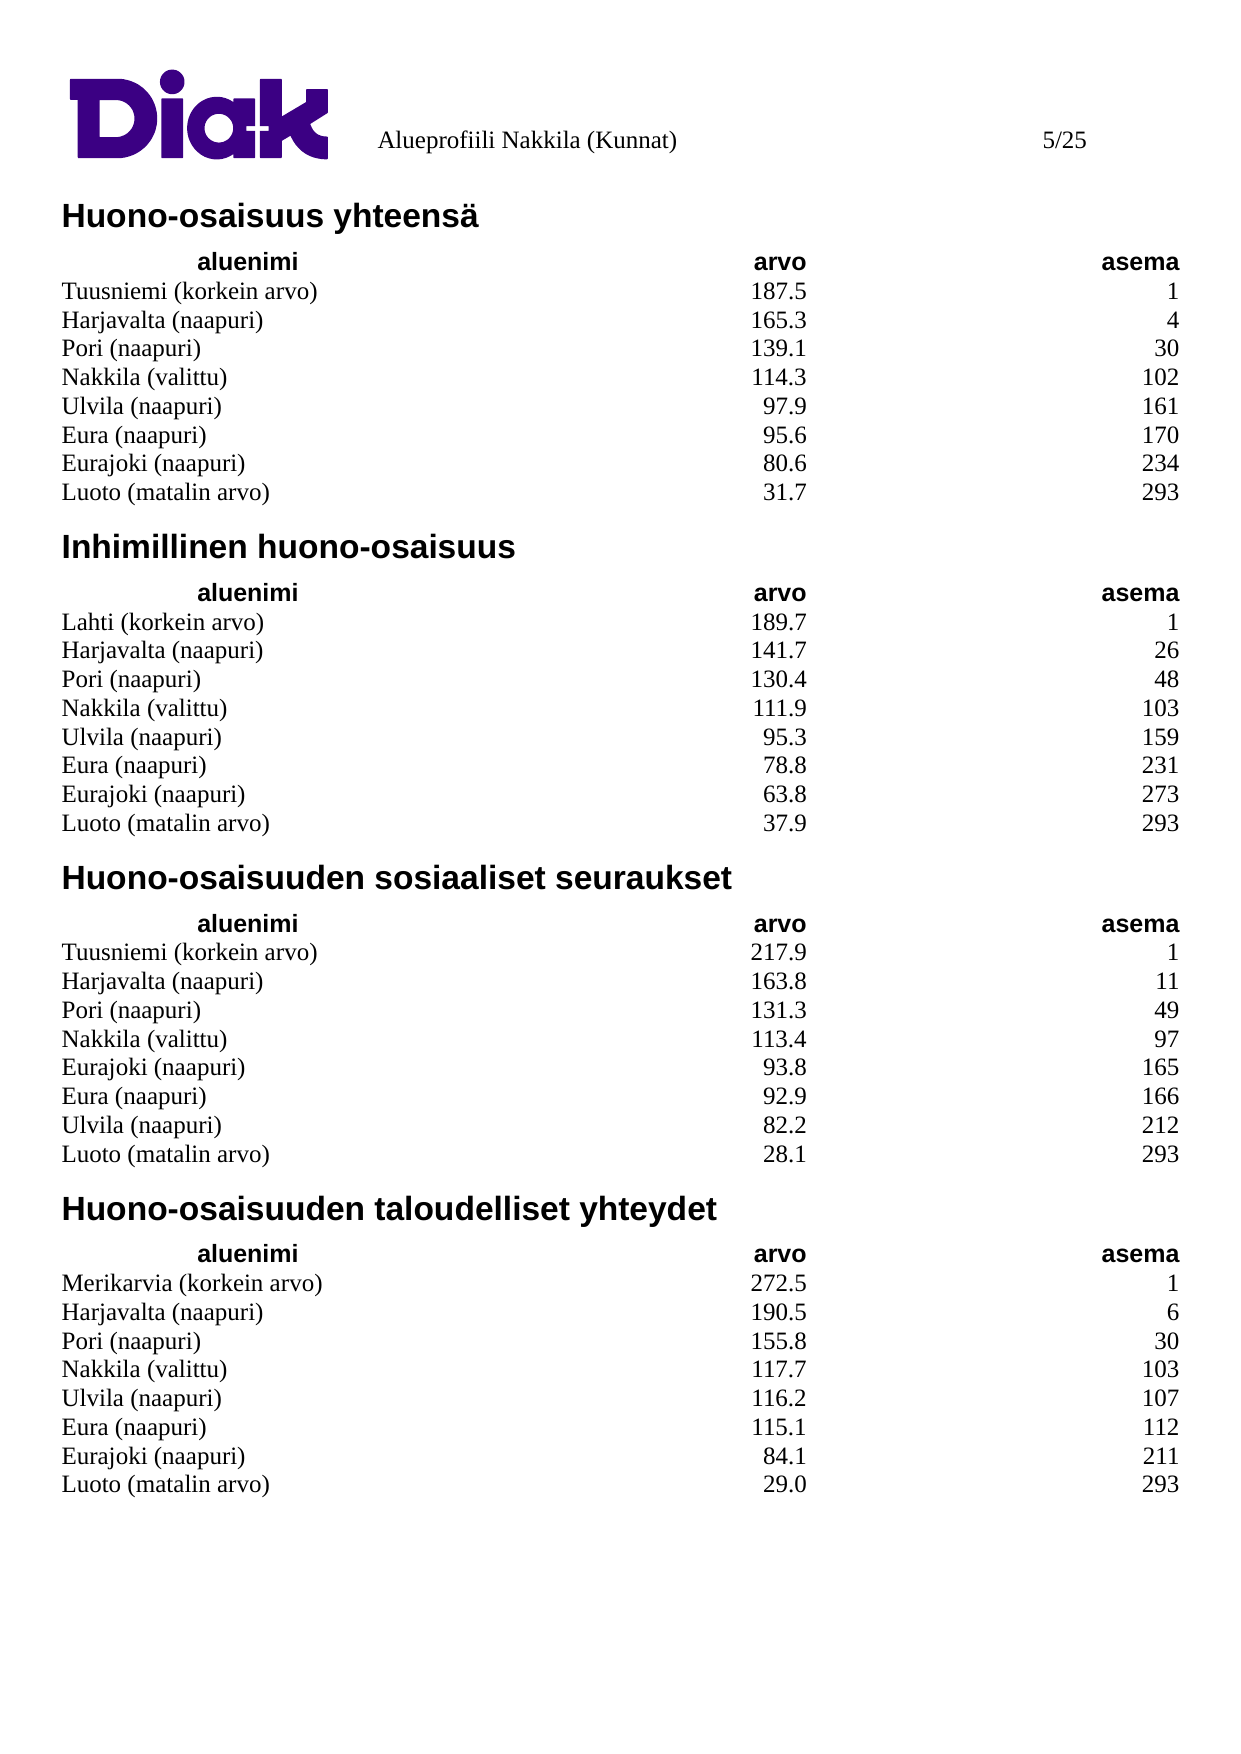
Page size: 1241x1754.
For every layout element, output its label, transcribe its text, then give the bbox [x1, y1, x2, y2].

table_cell 31.7 [434, 477, 806, 506]
table_cell Lahti (korkein arvo) [61, 607, 434, 636]
table_cell 139.1 [434, 334, 806, 362]
table_cell 103 [806, 1355, 1179, 1383]
table_cell Eurajoki (naapuri) [61, 449, 434, 477]
table_cell 211 [806, 1441, 1179, 1469]
table_cell Luoto (matalin arvo) [61, 477, 434, 506]
table_cell Luoto (matalin arvo) [61, 808, 434, 837]
table_cell 293 [806, 1139, 1179, 1167]
table_cell 293 [806, 477, 1179, 506]
table_cell 131.3 [434, 995, 806, 1024]
table_cell 130.4 [434, 664, 806, 693]
table_cell Nakkila (valittu) [61, 1355, 434, 1383]
table_cell Eurajoki (naapuri) [61, 1441, 434, 1469]
table_cell 273 [806, 779, 1179, 808]
table_cell 155.8 [434, 1326, 806, 1354]
table_cell 103 [806, 693, 1179, 722]
table_cell Eurajoki (naapuri) [61, 779, 434, 808]
table_cell 165.3 [434, 305, 806, 333]
table_header asema [806, 909, 1179, 937]
table_cell Ulvila (naapuri) [61, 722, 434, 751]
table_cell Tuusniemi (korkein arvo) [61, 938, 434, 966]
table_cell 49 [806, 995, 1179, 1024]
table_cell Merikarvia (korkein arvo) [61, 1268, 434, 1297]
table_cell 190.5 [434, 1297, 806, 1326]
table_cell 30 [806, 334, 1179, 362]
table_cell Eura (naapuri) [61, 751, 434, 779]
table_cell 161 [806, 391, 1179, 420]
table_cell 29.0 [434, 1470, 806, 1498]
table_cell 231 [806, 751, 1179, 779]
table_cell 189.7 [434, 607, 806, 636]
table_cell Nakkila (valittu) [61, 1024, 434, 1052]
table_cell 163.8 [434, 966, 806, 995]
table_cell 28.1 [434, 1139, 806, 1167]
table_cell 212 [806, 1110, 1179, 1139]
table_cell 82.2 [434, 1110, 806, 1139]
table_cell Luoto (matalin arvo) [61, 1470, 434, 1498]
table_cell 92.9 [434, 1081, 806, 1110]
table_cell 1 [806, 938, 1179, 966]
subtitle Inhimillinen huono-osaisuus [61, 527, 1179, 566]
table_cell 48 [806, 664, 1179, 693]
table_cell 116.2 [434, 1383, 806, 1412]
table_header aluenimi [61, 909, 434, 937]
table_cell 97 [806, 1024, 1179, 1052]
table_cell Pori (naapuri) [61, 334, 434, 362]
table_cell Harjavalta (naapuri) [61, 966, 434, 995]
table_cell 111.9 [434, 693, 806, 722]
table_cell 102 [806, 362, 1179, 391]
table_cell 113.4 [434, 1024, 806, 1052]
table_header arvo [434, 1240, 806, 1268]
table_cell 95.6 [434, 420, 806, 448]
table_cell Pori (naapuri) [61, 995, 434, 1024]
table_cell 165 [806, 1053, 1179, 1081]
subtitle Huono-osaisuus yhteensä [61, 196, 1179, 235]
table_header aluenimi [61, 578, 434, 607]
table_cell Harjavalta (naapuri) [61, 1297, 434, 1326]
subtitle Huono-osaisuuden sosiaaliset seuraukset [61, 858, 1179, 896]
table_header asema [806, 247, 1179, 276]
table_cell Pori (naapuri) [61, 664, 434, 693]
table_cell 293 [806, 1470, 1179, 1498]
table_cell 141.7 [434, 636, 806, 664]
table_cell 170 [806, 420, 1179, 448]
table_cell 217.9 [434, 938, 806, 966]
table_cell 112 [806, 1412, 1179, 1441]
table_cell 78.8 [434, 751, 806, 779]
table_cell 234 [806, 449, 1179, 477]
table_cell Harjavalta (naapuri) [61, 636, 434, 664]
table_cell Eura (naapuri) [61, 420, 434, 448]
table_cell Pori (naapuri) [61, 1326, 434, 1354]
table_cell Ulvila (naapuri) [61, 1383, 434, 1412]
table_cell 6 [806, 1297, 1179, 1326]
table_header asema [806, 578, 1179, 607]
table_header aluenimi [61, 247, 434, 276]
table_cell Eura (naapuri) [61, 1081, 434, 1110]
table_cell 93.8 [434, 1053, 806, 1081]
table_header arvo [434, 247, 806, 276]
table_header asema [806, 1240, 1179, 1268]
table_cell Nakkila (valittu) [61, 362, 434, 391]
table_cell Harjavalta (naapuri) [61, 305, 434, 333]
table_cell 114.3 [434, 362, 806, 391]
table_header arvo [434, 909, 806, 937]
table_cell 1 [806, 276, 1179, 305]
table_cell Eura (naapuri) [61, 1412, 434, 1441]
table_cell 11 [806, 966, 1179, 995]
table_cell Ulvila (naapuri) [61, 1110, 434, 1139]
table_cell 159 [806, 722, 1179, 751]
table_cell Tuusniemi (korkein arvo) [61, 276, 434, 305]
table_cell 187.5 [434, 276, 806, 305]
table_cell Luoto (matalin arvo) [61, 1139, 434, 1167]
table_header arvo [434, 578, 806, 607]
table_cell 37.9 [434, 808, 806, 837]
table_cell 30 [806, 1326, 1179, 1354]
table_cell 63.8 [434, 779, 806, 808]
table_cell Ulvila (naapuri) [61, 391, 434, 420]
table_cell 1 [806, 607, 1179, 636]
table_cell 95.3 [434, 722, 806, 751]
subtitle Huono-osaisuuden taloudelliset yhteydet [61, 1188, 1179, 1227]
table_cell Nakkila (valittu) [61, 693, 434, 722]
table_cell 1 [806, 1268, 1179, 1297]
table_cell Eurajoki (naapuri) [61, 1053, 434, 1081]
table_cell 4 [806, 305, 1179, 333]
table_cell 107 [806, 1383, 1179, 1412]
table_header aluenimi [61, 1240, 434, 1268]
table_cell 272.5 [434, 1268, 806, 1297]
table_cell 80.6 [434, 449, 806, 477]
table_cell 84.1 [434, 1441, 806, 1469]
table_cell 26 [806, 636, 1179, 664]
table_cell 293 [806, 808, 1179, 837]
table_cell 115.1 [434, 1412, 806, 1441]
table_cell 117.7 [434, 1355, 806, 1383]
table_cell 166 [806, 1081, 1179, 1110]
table_cell 97.9 [434, 391, 806, 420]
